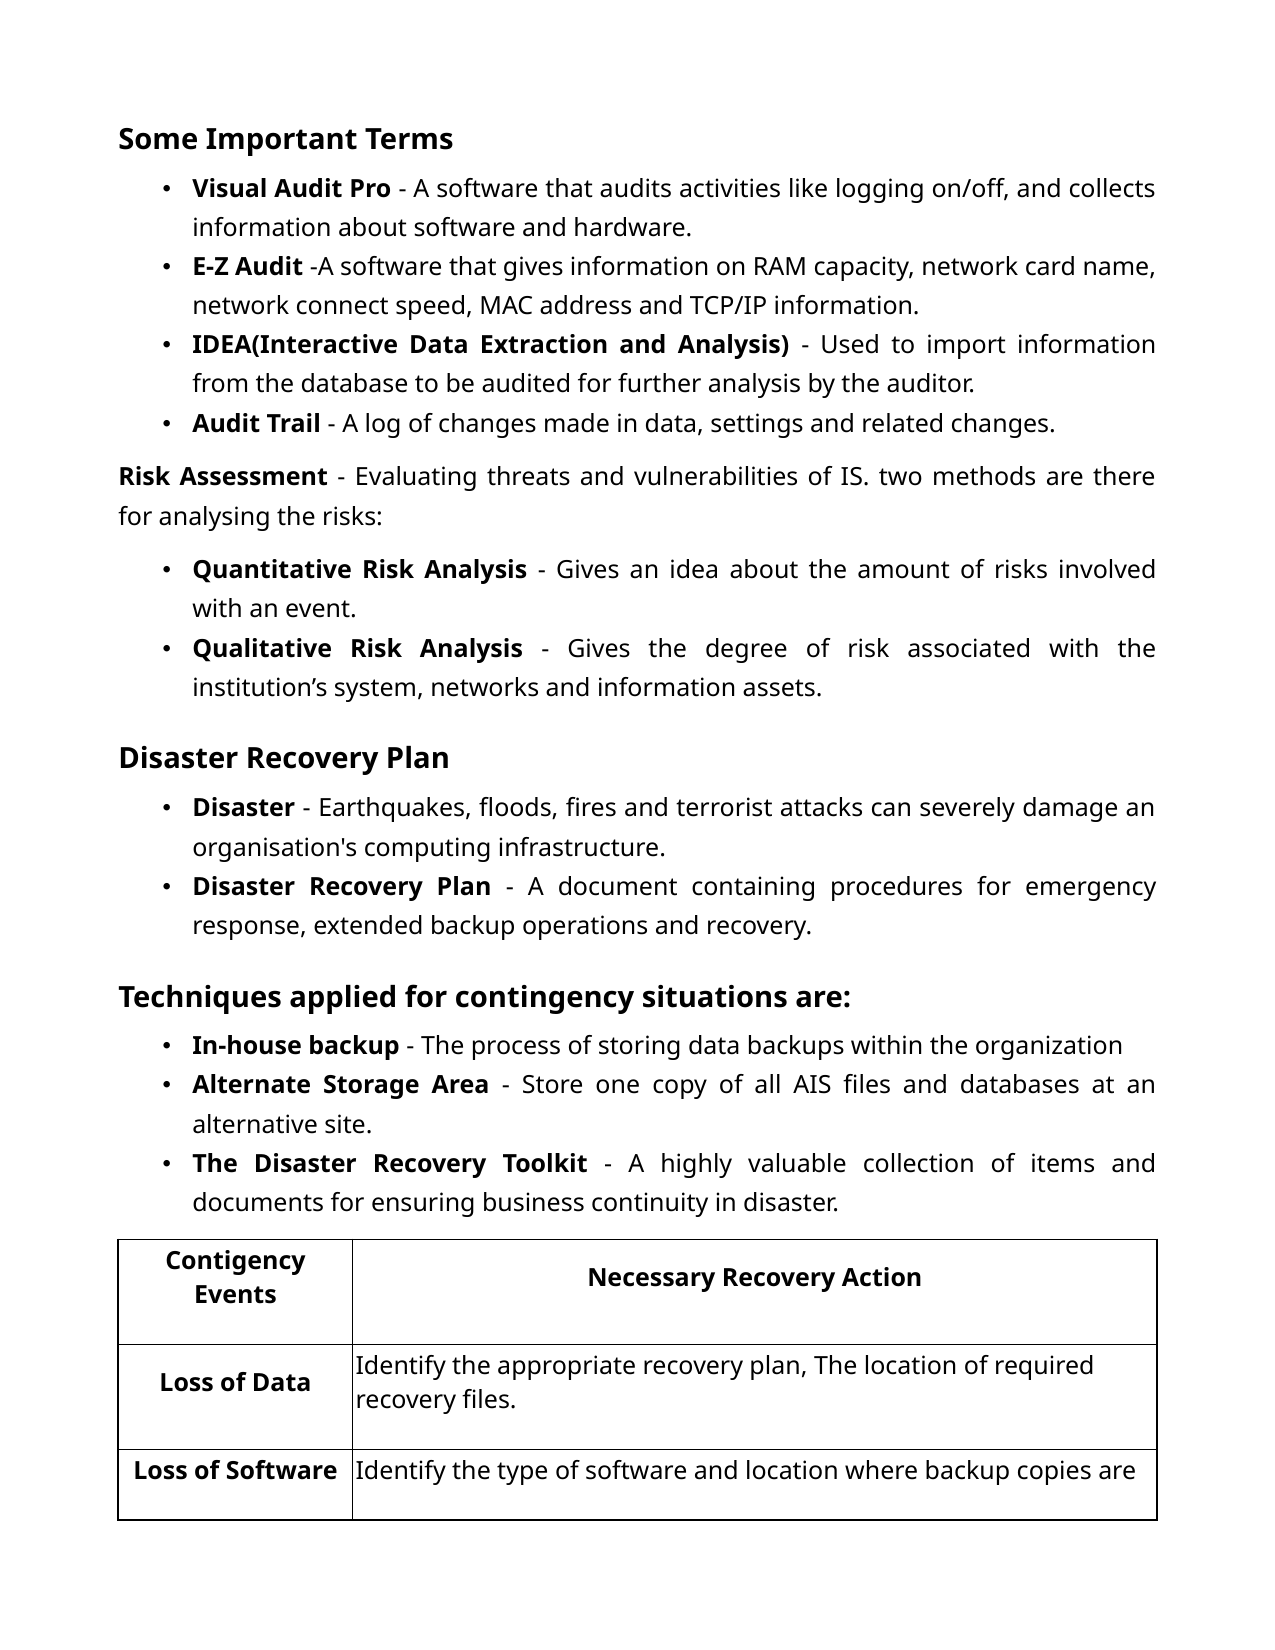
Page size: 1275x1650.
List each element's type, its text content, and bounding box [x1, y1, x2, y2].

list Qualitative Risk Analysis - Gives the degree of risk associated with the institution’s system, networks and information assets. [162, 630, 1157, 703]
list E-Z Audit -A software that gives information on RAM capacity, network card name, network connect speed, MAC address and TCP/IP information. [162, 249, 1157, 322]
list Audit Trail - A log of changes made in data, settings and related changes. [162, 405, 1157, 439]
subtitle Disaster Recovery Plan [118, 738, 1157, 777]
text Risk Assessment - Evaluating threats and vulnerabilities of IS. two methods are there for analysing the risks: [118, 459, 1157, 532]
list The Disaster Recovery Toolkit - A highly valuable collection of items and documents for ensuring business continuity in disaster. [162, 1146, 1157, 1219]
list Alternate Storage Area - Store one copy of all AIS files and databases at an alternative site. [162, 1067, 1157, 1140]
table_cell Loss of Software [119, 1450, 352, 1519]
subtitle Techniques applied for contingency situations are: [118, 976, 1157, 1016]
subtitle Some Important Terms [118, 118, 1157, 158]
list Visual Audit Pro - A software that audits activities like logging on/off, and collects information about software and hardware. [162, 170, 1157, 243]
list Quantitative Risk Analysis - Gives an idea about the amount of risks involved with an event. [162, 552, 1157, 625]
table_cell Identify the type of software and location where backup copies are [353, 1450, 1156, 1519]
list IDEA(Interactive Data Extraction and Analysis) - Used to import information from the database to be audited for further analysis by the auditor. [162, 327, 1157, 400]
table_cell Loss of Data [119, 1345, 352, 1448]
list In-house backup - The process of storing data backups within the organization [162, 1028, 1157, 1062]
list Disaster Recovery Plan - A document containing procedures for emergency response, extended backup operations and recovery. [162, 868, 1157, 942]
table_header Necessary Recovery Action [353, 1240, 1156, 1343]
table_header Contigency Events [119, 1240, 352, 1343]
list Disaster - Earthquakes, floods, fires and terrorist attacks can severely damage an organisation's computing infrastructure. [162, 790, 1157, 863]
table_cell Identify the appropriate recovery plan, The location of required recovery files. [353, 1345, 1156, 1448]
